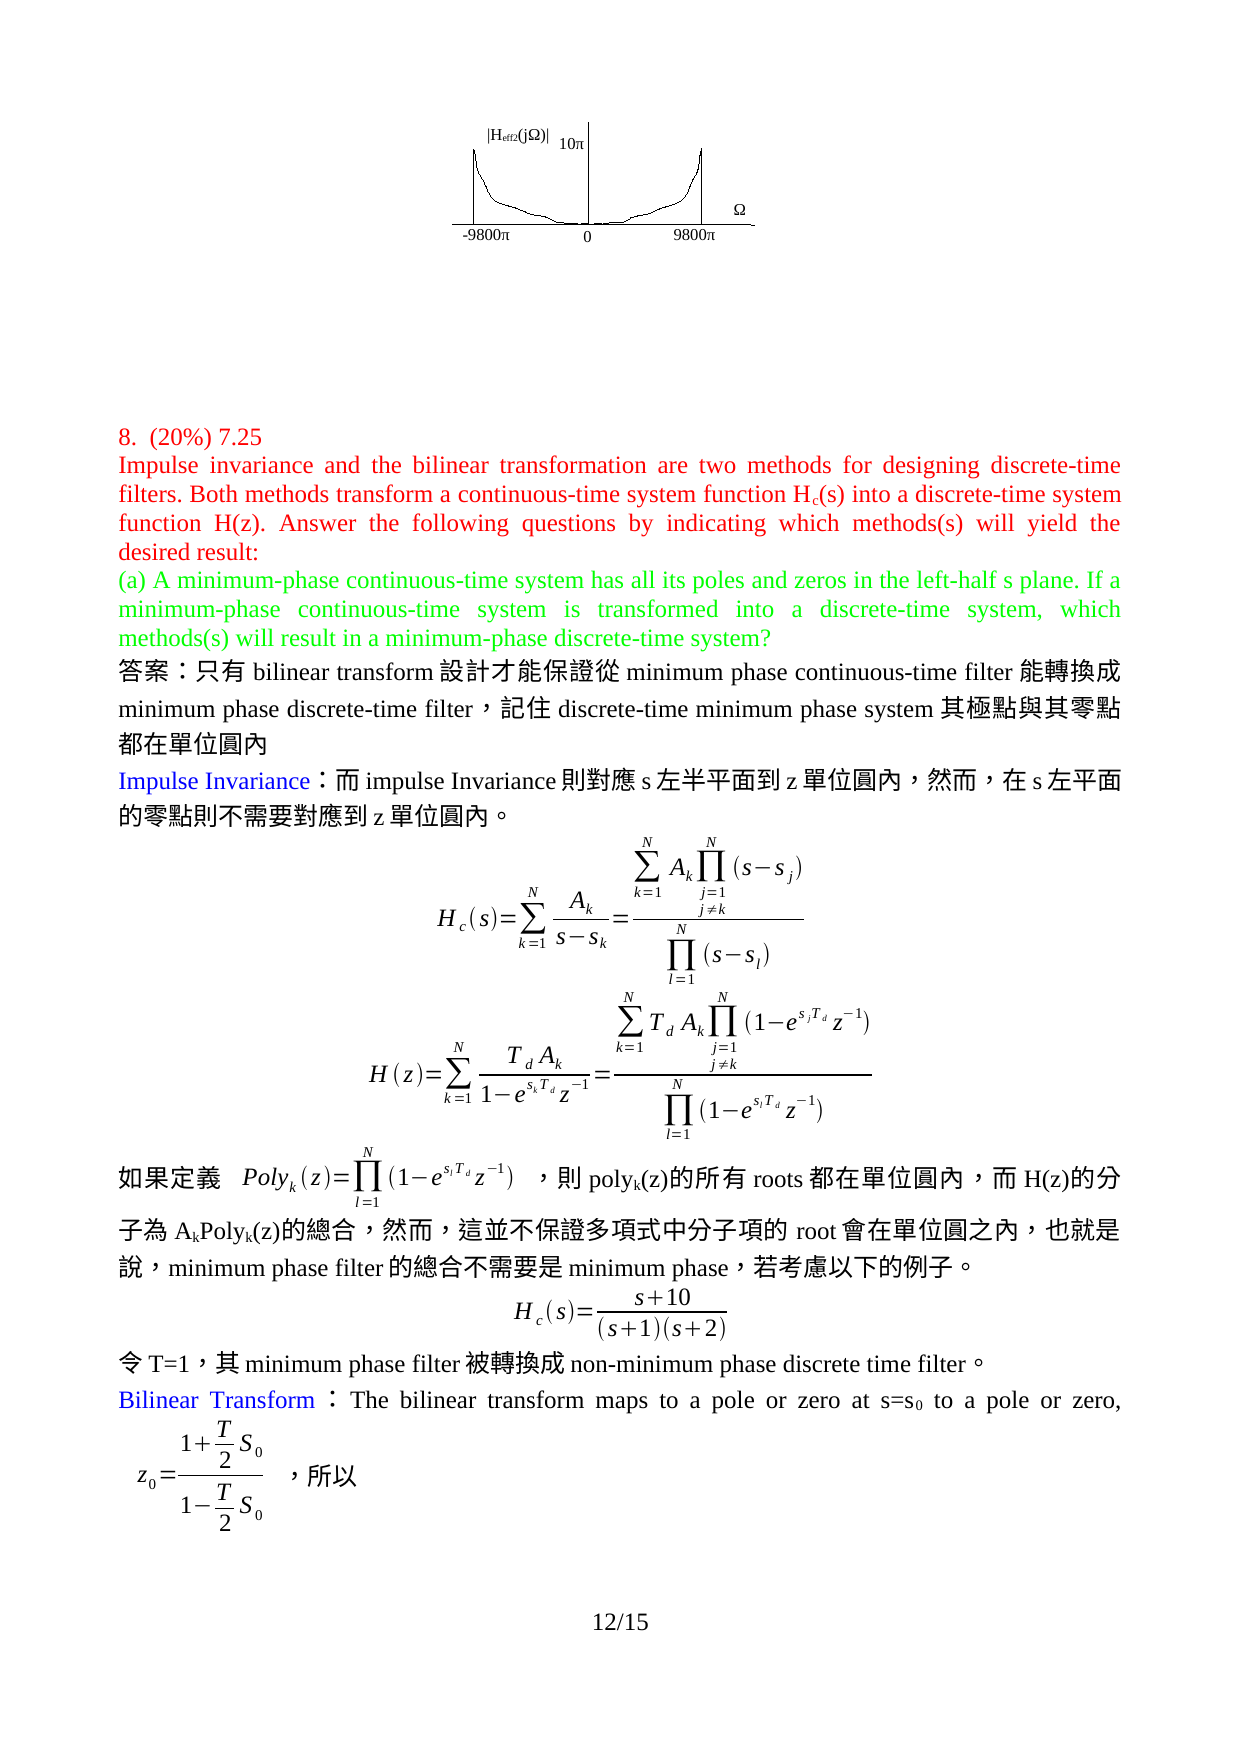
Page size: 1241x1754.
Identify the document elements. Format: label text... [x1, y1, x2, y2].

text 答案：只有bilinear transform設計才能保證從minimum phase continuous-time filter能轉換成minimum phase discrete-time filter，記住discrete-time minimum phase system其極點與其零點都在單位圓內 [118, 652, 1122, 761]
text 8. (20%) 7.25 [118, 422, 1122, 451]
text (a) A minimum-phase continuous-time system has all its poles and zeros in the left-half s plane. If a minimum-phase continuous-time system is transformed into a discrete-time system, which methods(s) will result in a minimum-phase discrete-time system? [118, 566, 1122, 652]
text 令T=1，其minimum phase filter被轉換成non-minimum phase discrete time filter。 [118, 1343, 1122, 1379]
text Impulse Invariance：而impulse Invariance則對應s左半平面到z單位圓內，然而，在s左平面的零點則不需要對應到z單位圓內。 [118, 761, 1122, 833]
text 如果定義，則polyk(z)的所有roots都在單位圓內，而H(z)的分子為AkPolyk(z)的總合，然而，這並不保證多項式中分子項的root會在單位圓之內，也就是說，minimum phase filter的總合不需要是minimum phase，若考慮以下的例子。 [118, 1143, 1122, 1283]
text Bilinear Transform：The bilinear transform maps to a pole or zero at s=s0 to a pole or zero,，所以 [118, 1379, 1122, 1537]
text Impulse invariance and the bilinear transformation are two methods for designing discrete-time filters. Both methods transform a continuous-time system function Hc(s) into a discrete-time system function H(z). Answer the following questions by indicating which methods(s) will yield the desired result: [118, 451, 1122, 566]
